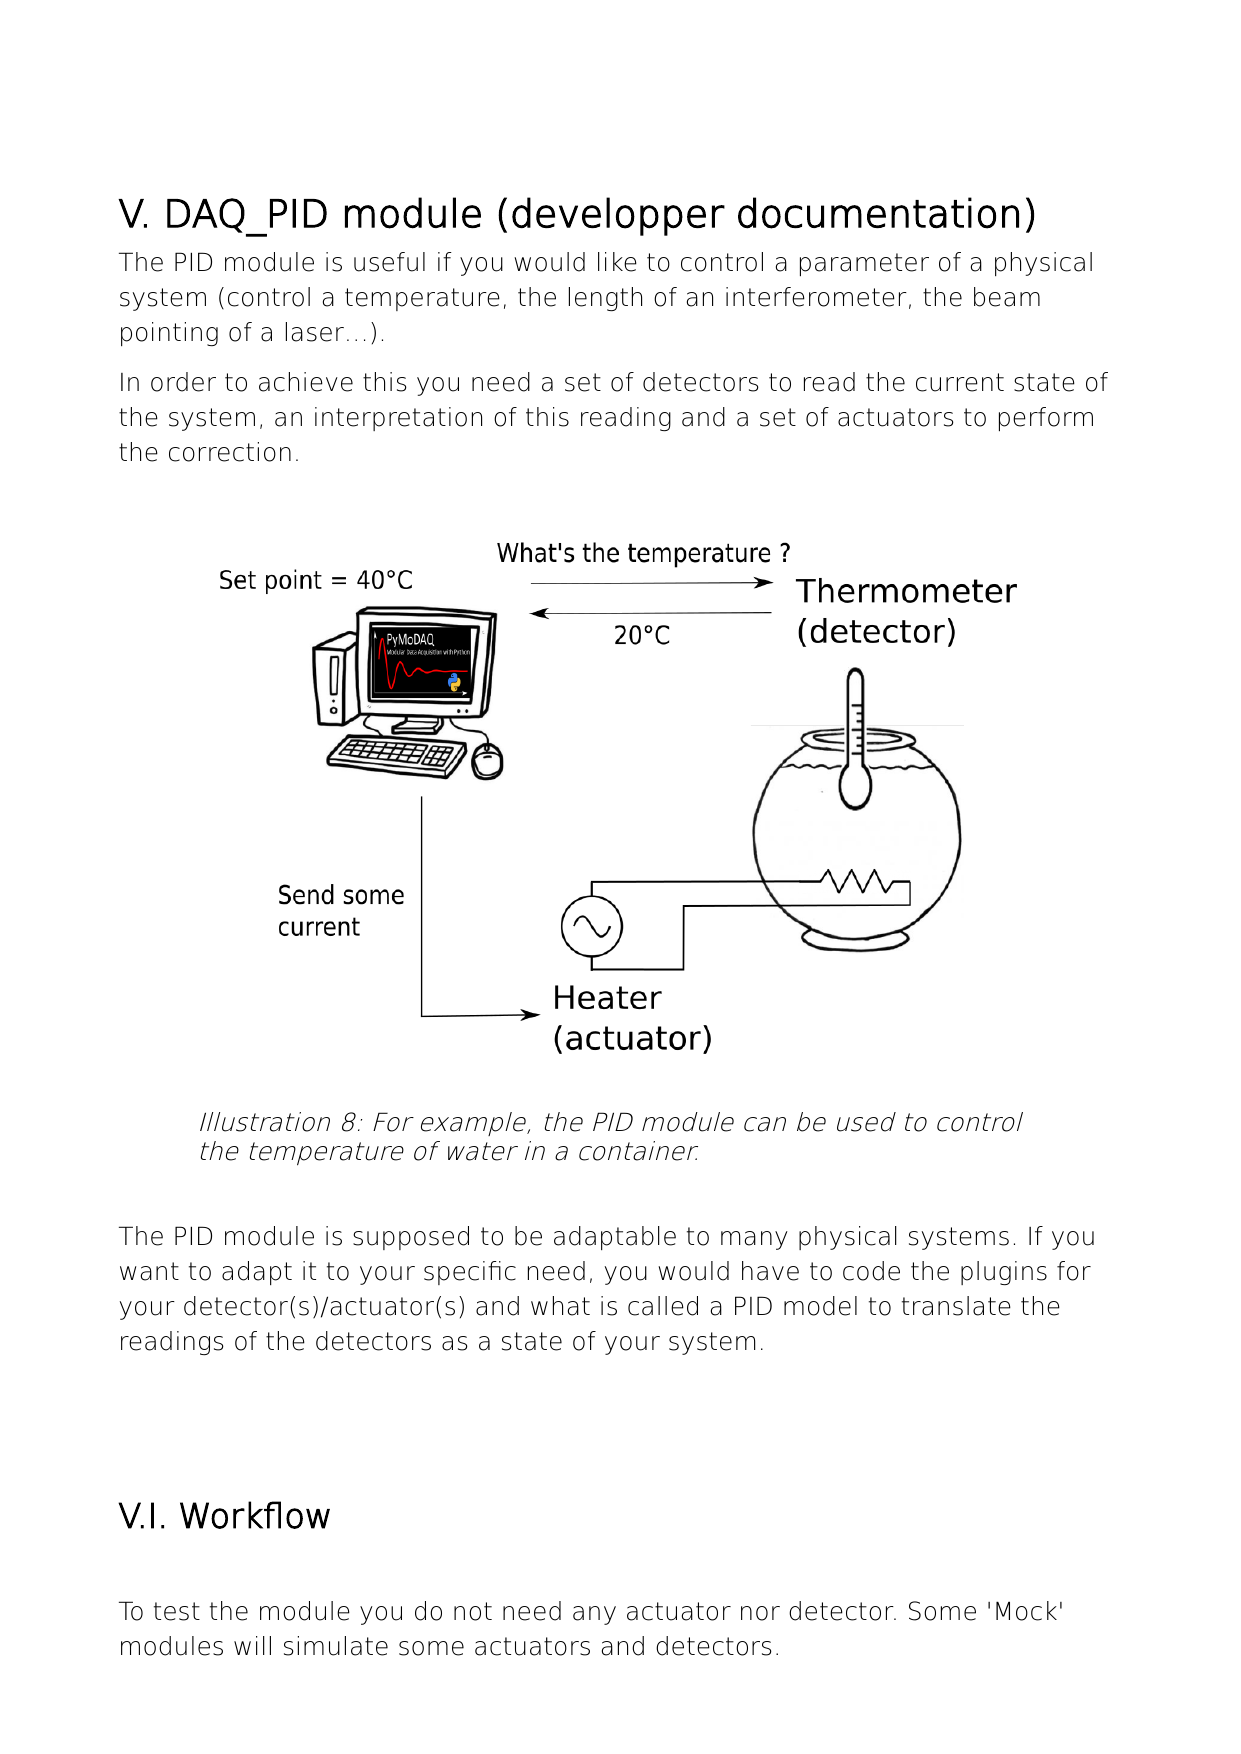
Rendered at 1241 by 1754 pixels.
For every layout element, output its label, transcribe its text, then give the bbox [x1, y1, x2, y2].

picture [196, 509, 1044, 1109]
text The PID module is useful if you would like to control a parameter of a physical system (control a temperature, the length of an interferometer, the beam pointing of a laser…). [118, 248, 1122, 348]
text To test the module you do not need any actuator nor detector. Some 'Mock' modules will simulate some actuators and detectors. [118, 1598, 1122, 1662]
text In order to achieve this you need a set of detectors to read the current state of the system, an interpretation of this reading and a set of actuators to perform the correction. [118, 368, 1122, 467]
text Illustration 8: For example, the PID module can be used to control the temperature of water in a container. [197, 1109, 1043, 1166]
text The PID module is supposed to be adaptable to many physical systems. If you want to adapt it to your specific need, you would have to code the plugins for your detector(s)/actuator(s) and what is called a PID model to translate the readings of the detectors as a state of your system. [118, 1222, 1122, 1356]
subtitle Workflow [118, 1496, 1122, 1536]
subtitle DAQ_PID module (developper documentation) [118, 192, 1122, 236]
